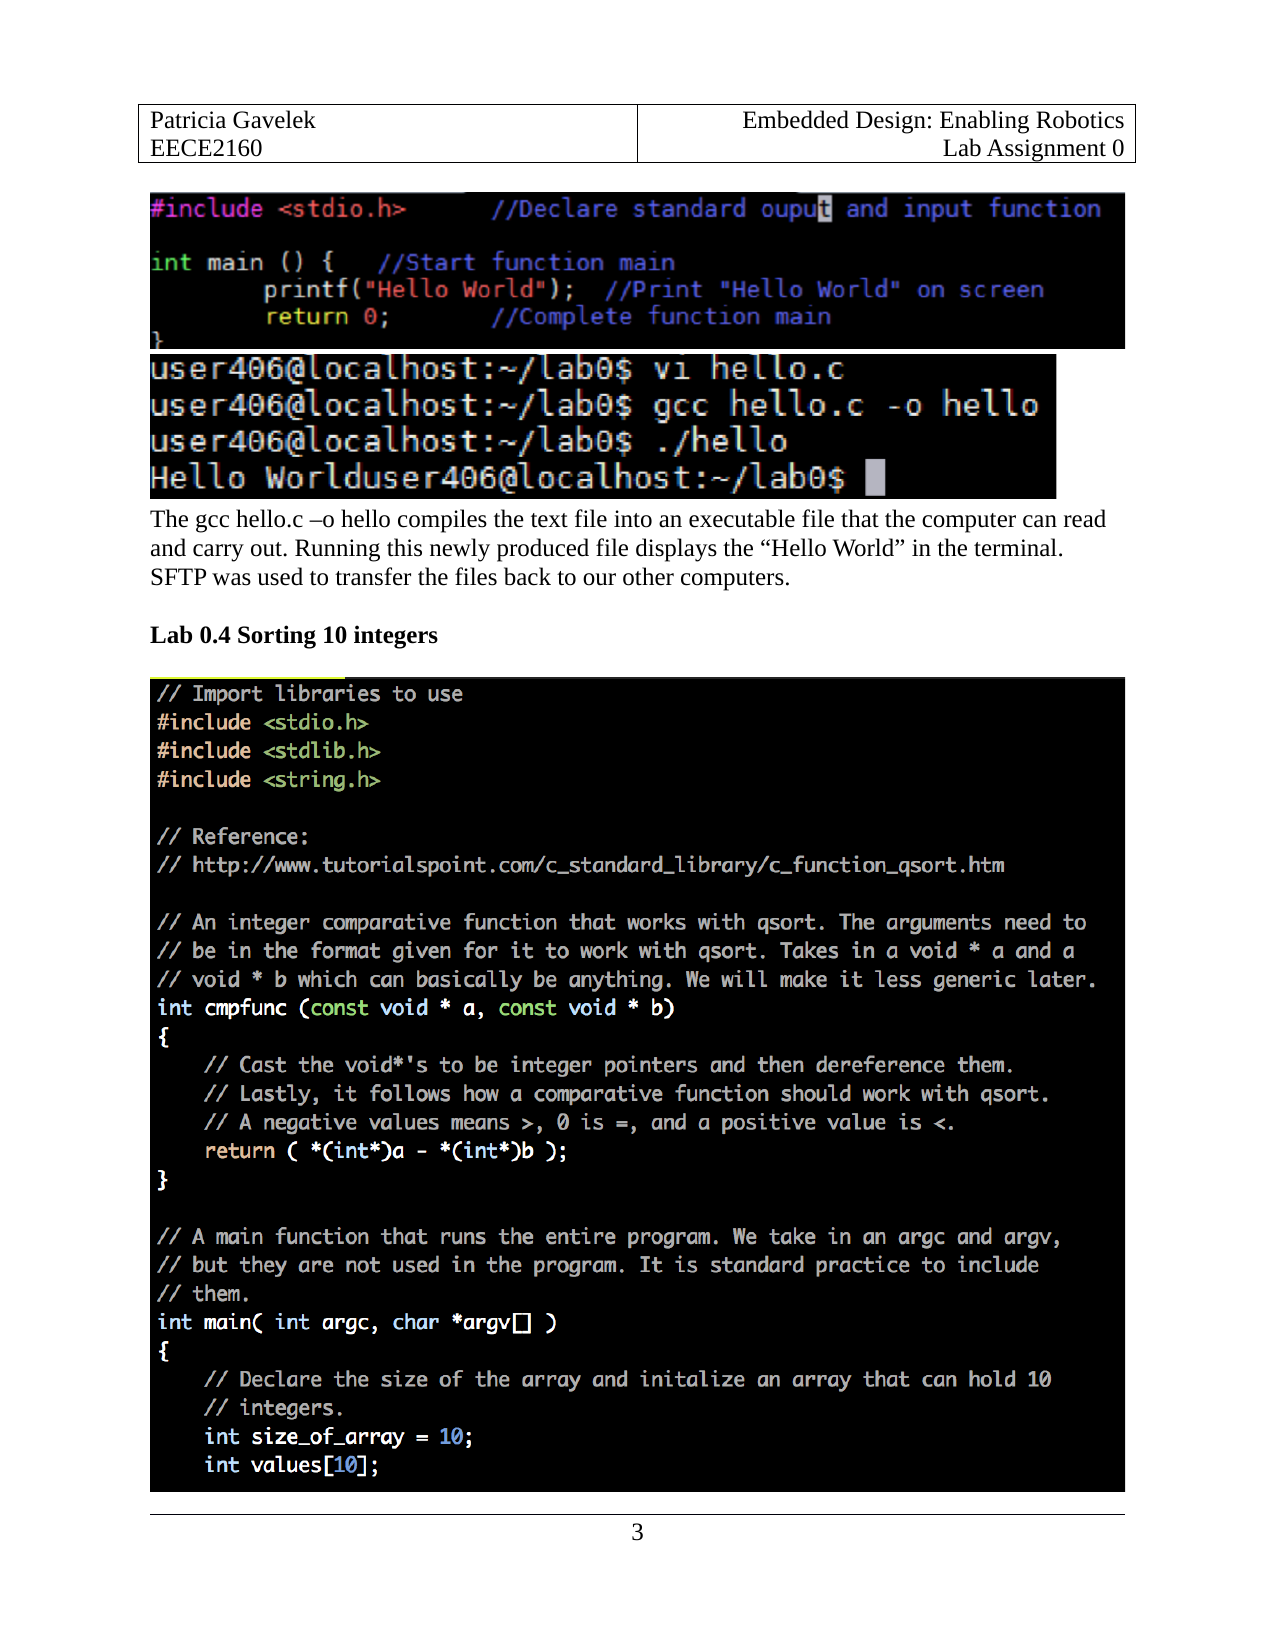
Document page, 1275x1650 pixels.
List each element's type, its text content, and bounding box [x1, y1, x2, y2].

picture [150, 192, 1125, 349]
text Lab 0.4 Sorting 10 integers [150, 620, 1125, 648]
picture [150, 677, 1125, 1492]
picture [150, 354, 1057, 499]
text The gcc hello.c –o hello compiles the text file into an executable file that the computer can read and carry out. Running this newly produced file displays the “Hello World” in the terminal. SFTP was used to transfer the files back to our other computers. [150, 504, 1125, 591]
